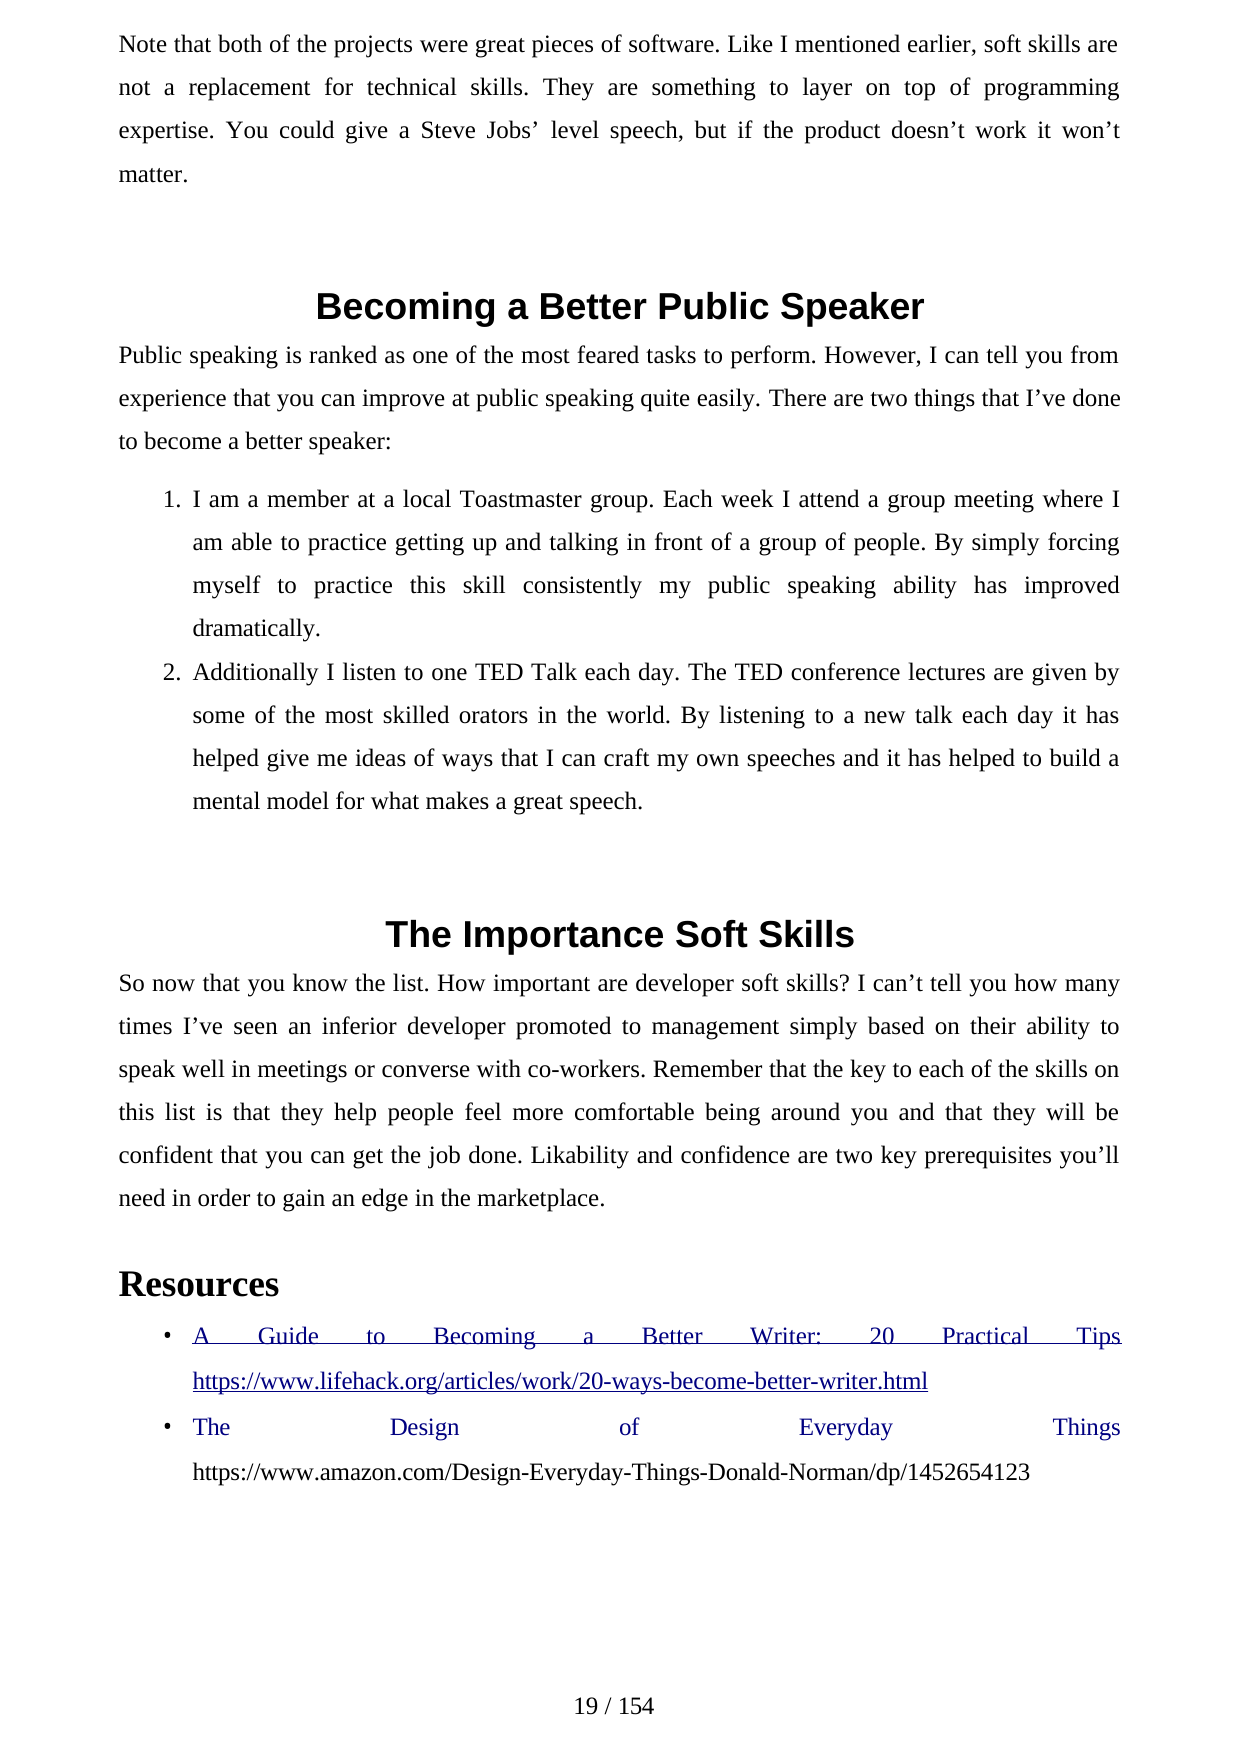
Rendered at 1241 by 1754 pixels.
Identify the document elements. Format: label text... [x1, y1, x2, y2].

subtitle Resources [118, 1262, 1211, 1305]
list A Guide to Becoming a Better Writer: 20 Practical Tips https://www.lifehack.org/articles/work/20-ways-become-better-writer.html [163, 1317, 1121, 1394]
subtitle The Importance Soft Skills [30, 912, 1211, 955]
text Public speaking is ranked as one of the most feared tasks to perform. However, I can tell you from experience that you can improve at public speaking quite easily. There are two things that I’ve done to become a better speaker: [118, 340, 1121, 455]
list The Design of Everyday Things https://www.amazon.com/Design-Everyday-Things-Donald-Norman/dp/1452654123 [163, 1409, 1122, 1486]
subtitle Becoming a Better Public Speaker [29, 284, 1211, 328]
text Note that both of the projects were great pieces of software. Like I mentioned earlier, soft skills are not a replacement for technical skills. They are something to layer on top of programming expertise. You could give a Steve Jobs’ level speech, but if the product doesn’t work it won’t matter. [118, 29, 1121, 187]
list I am a member at a local Toastmaster group. Each week I attend a group meeting where I am able to practice getting up and talking in front of a group of people. By simply forcing myself to practice this skill consistently my public speaking ability has improved dramatically. [163, 484, 1121, 642]
text So now that you know the list. How important are developer soft skills? I can’t tell you how many times I’ve seen an inferior developer promoted to management simply based on their ability to speak well in meetings or converse with co-workers. Remember that the key to each of the skills on this list is that they help people feel more comfortable being around you and that they will be confident that you can get the job done. Likability and confidence are two key prerequisites you’ll need in order to gain an edge in the marketplace. [118, 968, 1121, 1212]
list Additionally I listen to one TED Talk each day. The TED conference lectures are given by some of the most skilled orators in the world. By listening to a new talk each day it has helped give me ideas of ways that I can craft my own speeches and it has helped to build a mental model for what makes a great speech. [163, 657, 1121, 815]
